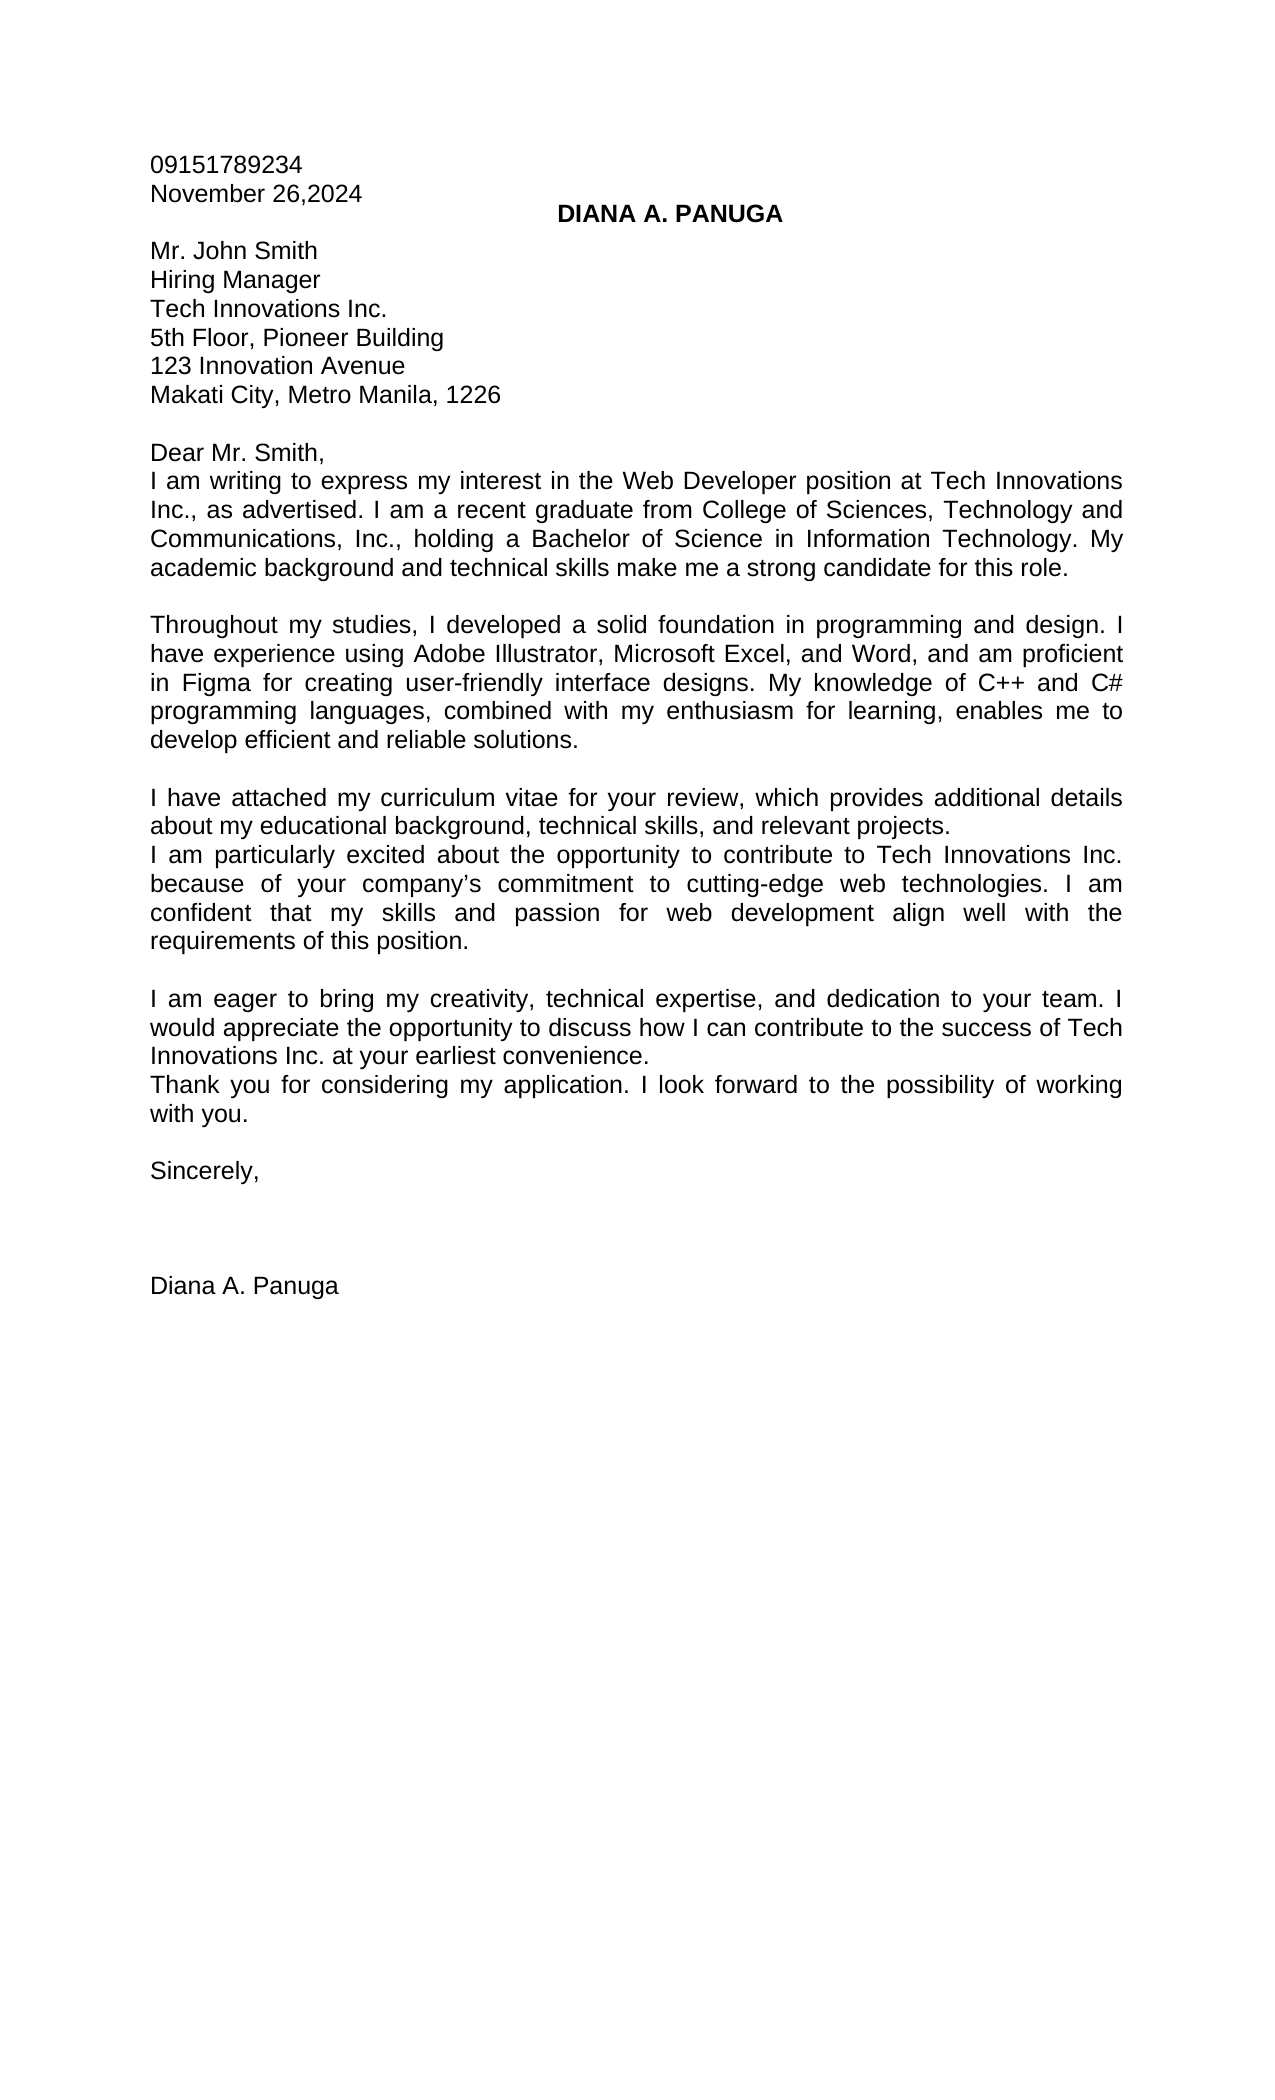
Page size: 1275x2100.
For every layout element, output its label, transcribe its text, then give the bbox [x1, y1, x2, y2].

text Mr. John Smith [150, 236, 1125, 265]
text November 26,2024 [150, 179, 1125, 207]
text Makati City, Metro Manila, 1226 [150, 380, 1125, 409]
text I am writing to express my interest in the Web Developer position at Tech Innovations Inc., as advertised. I am a recent graduate from College of Sciences, Technology and Communications, Inc., holding a Bachelor of Science in Information Technology. My academic background and technical skills make me a strong candidate for this role. [150, 466, 1125, 581]
text Dear Mr. Smith, [150, 437, 1125, 466]
text Thank you for considering my application. I look forward to the possibility of working with you. [150, 1070, 1125, 1127]
text Sincerely, [150, 1156, 1125, 1185]
text Diana A. Panuga [150, 1271, 1125, 1300]
text Throughout my studies, I developed a solid foundation in programming and design. I have experience using Adobe Illustrator, Microsoft Excel, and Word, and am proficient in Figma for creating user-friendly interface designs. My knowledge of C++ and C# programming languages, combined with my enthusiasm for learning, enables me to develop efficient and reliable solutions. [150, 610, 1125, 754]
text I have attached my curriculum vitae for your review, which provides additional details about my educational background, technical skills, and relevant projects. [150, 782, 1125, 840]
text 09151789234 [150, 150, 1125, 179]
text 5th Floor, Pioneer Building [150, 322, 1125, 351]
text Hiring Manager [150, 265, 1125, 294]
text 123 Innovation Avenue [150, 351, 1125, 380]
text I am particularly excited about the opportunity to contribute to Tech Innovations Inc. because of your company’s commitment to cutting-edge web technologies. I am confident that my skills and passion for web development align well with the requirements of this position. [150, 840, 1125, 955]
text Tech Innovations Inc. [150, 294, 1125, 322]
text I am eager to bring my creativity, technical expertise, and dedication to your team. I would appreciate the opportunity to discuss how I can contribute to the success of Tech Innovations Inc. at your earliest convenience. [150, 984, 1125, 1070]
